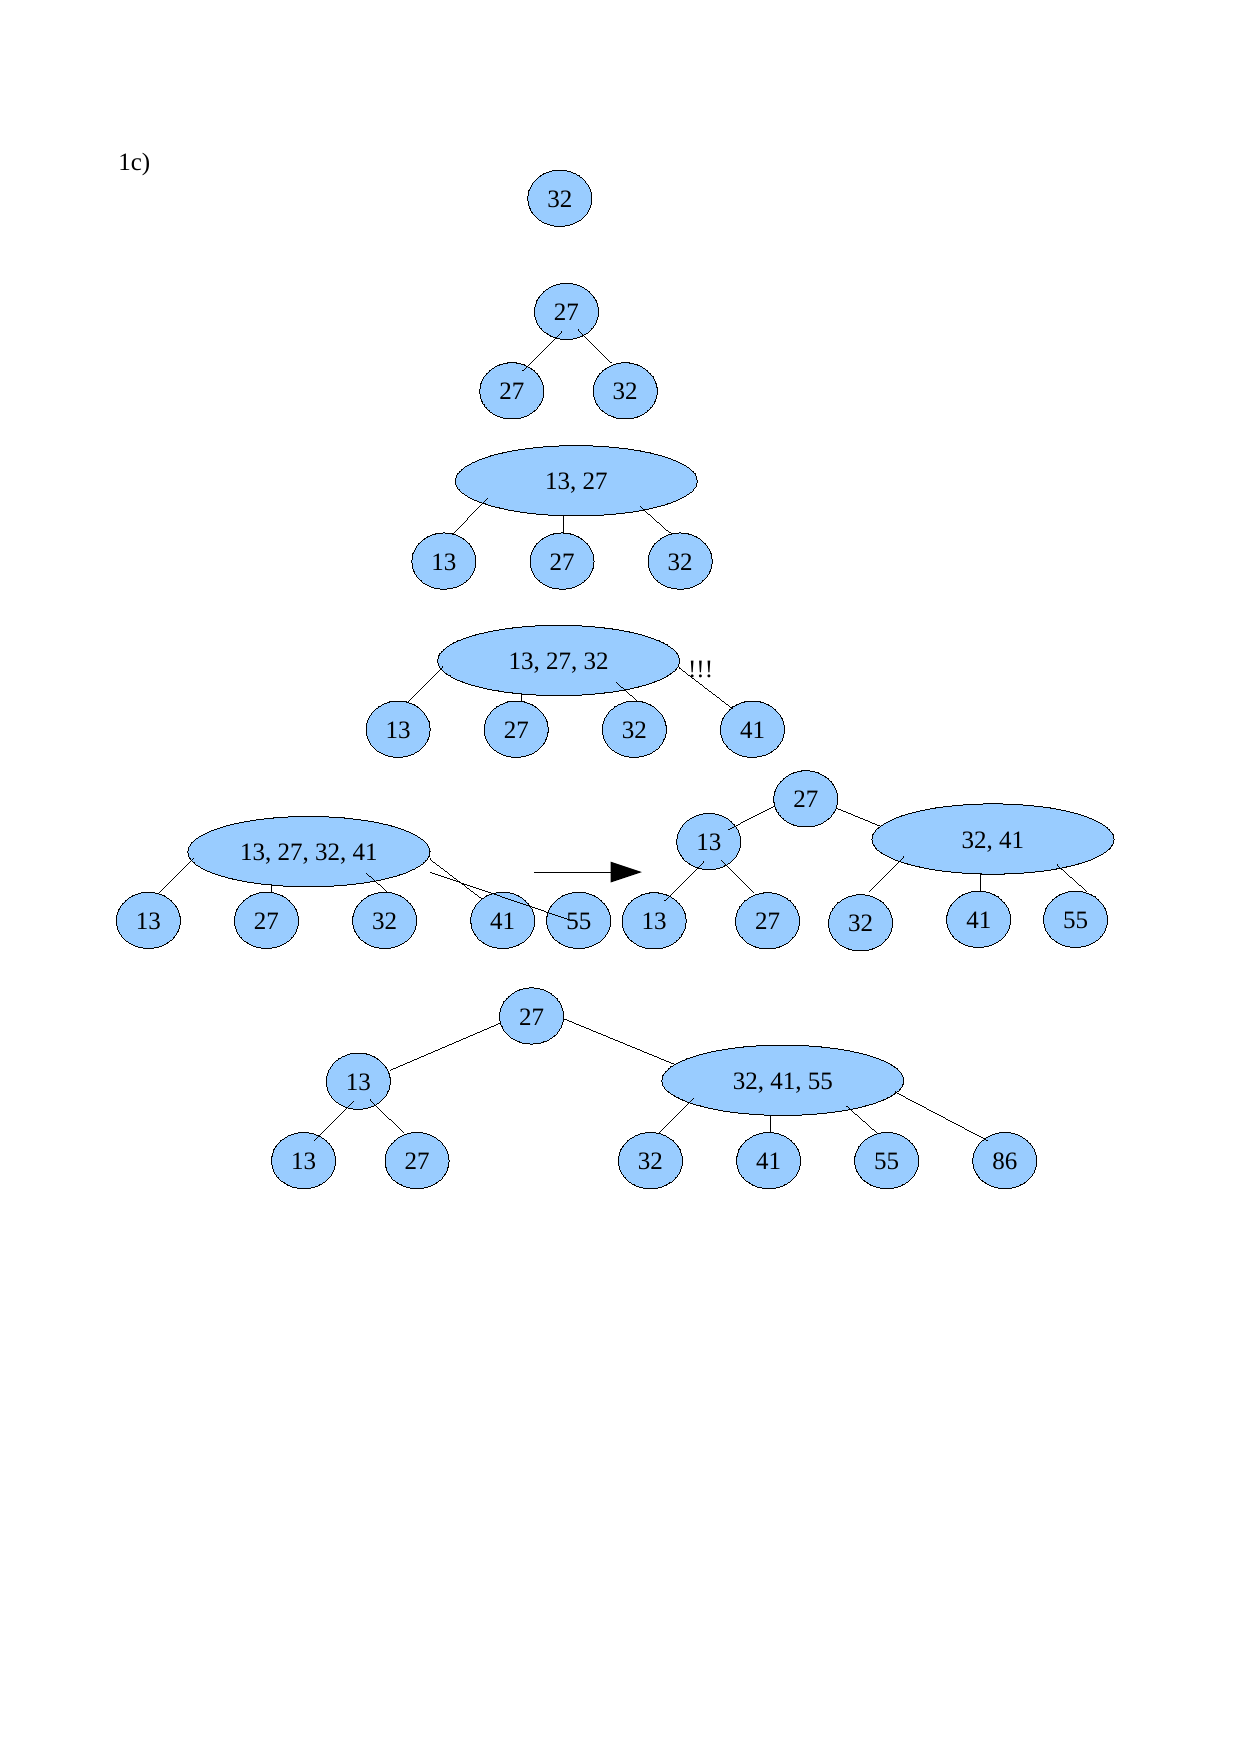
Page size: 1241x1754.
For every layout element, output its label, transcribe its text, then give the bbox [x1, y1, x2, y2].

text 1c) [118, 147, 1122, 176]
